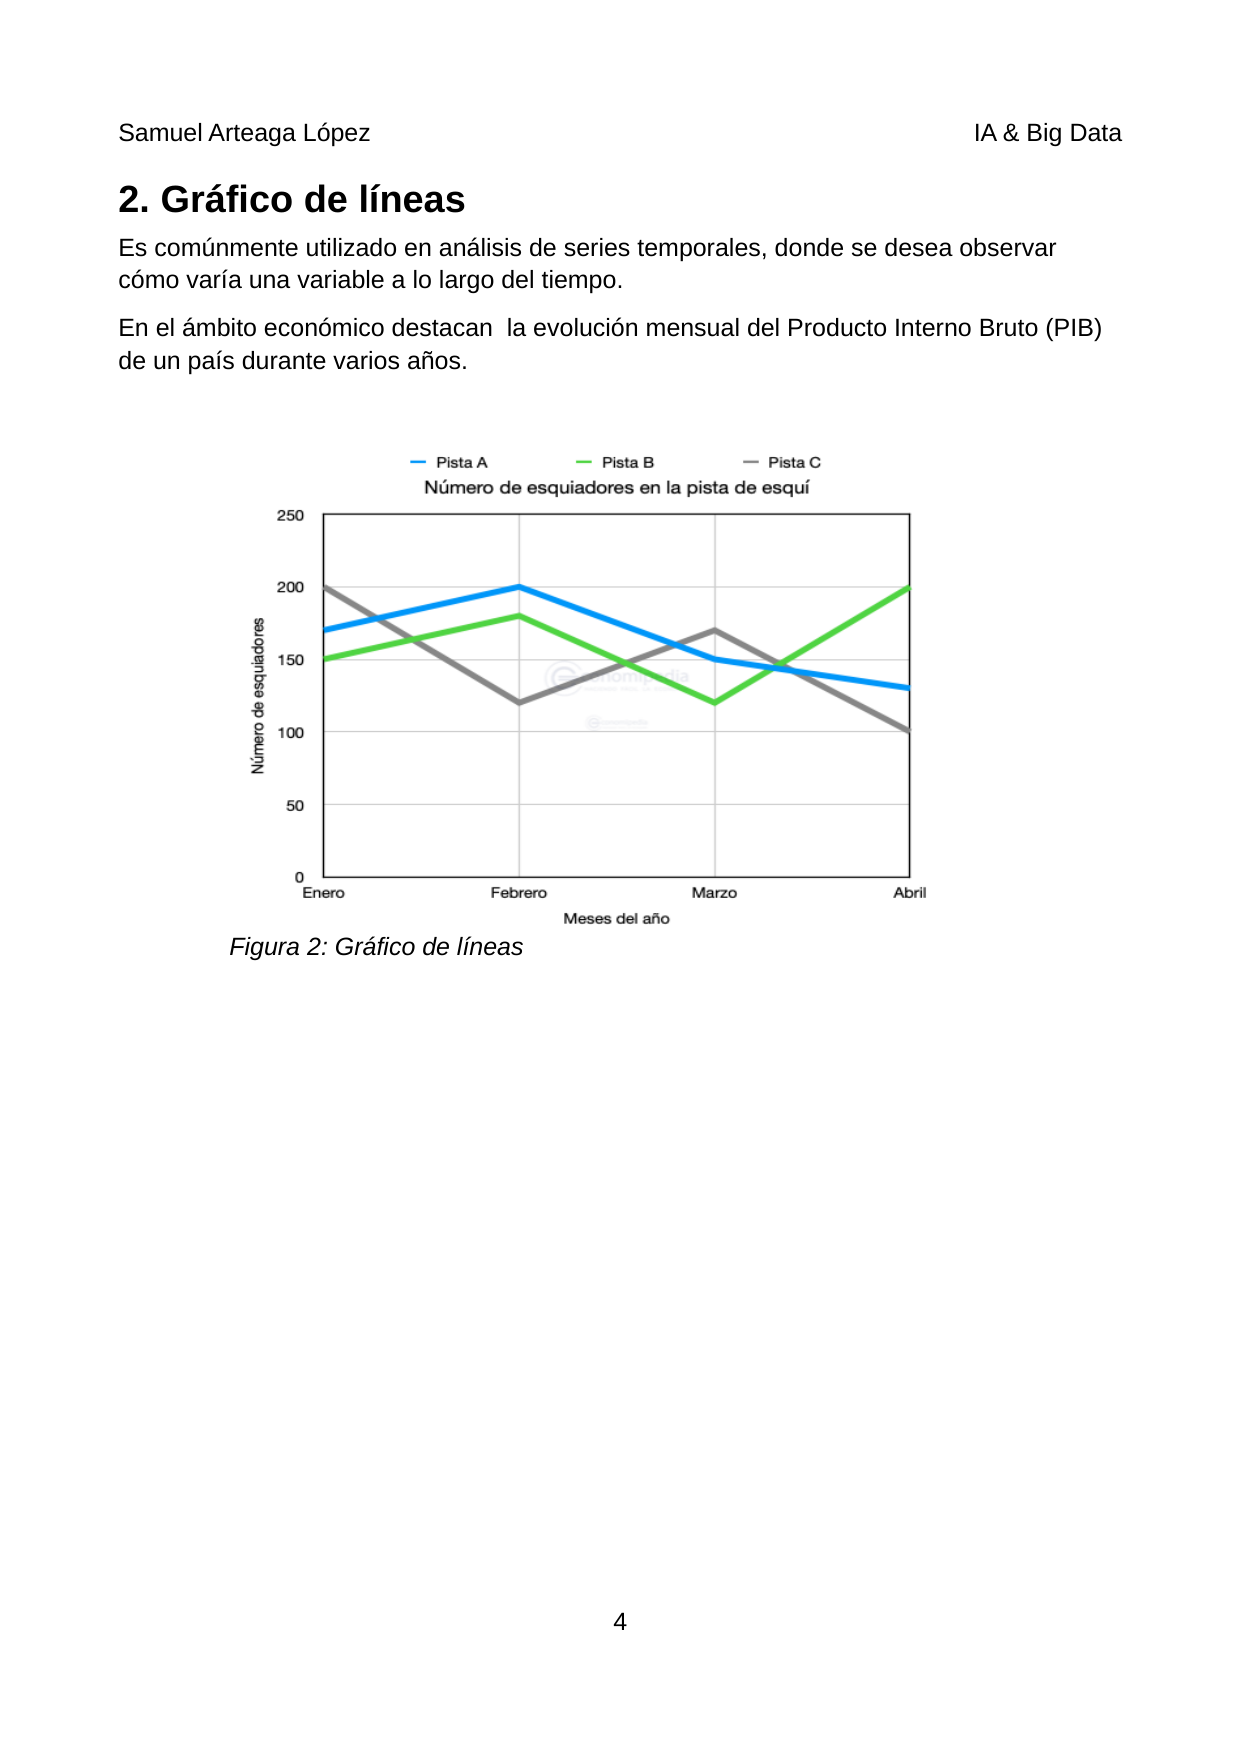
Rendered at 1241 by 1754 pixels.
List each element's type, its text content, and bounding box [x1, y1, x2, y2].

picture [229, 429, 943, 932]
subtitle 2. Gráfico de líneas [118, 176, 1122, 220]
text En el ámbito económico destacan la evolución mensual del Producto Interno Bruto (PIB) de un país durante varios años. [118, 313, 1122, 375]
text Es comúnmente utilizado en análisis de series temporales, donde se desea observar cómo varía una variable a lo largo del tiempo. [118, 232, 1122, 294]
text Figura 2: Gráfico de líneas [229, 932, 942, 960]
